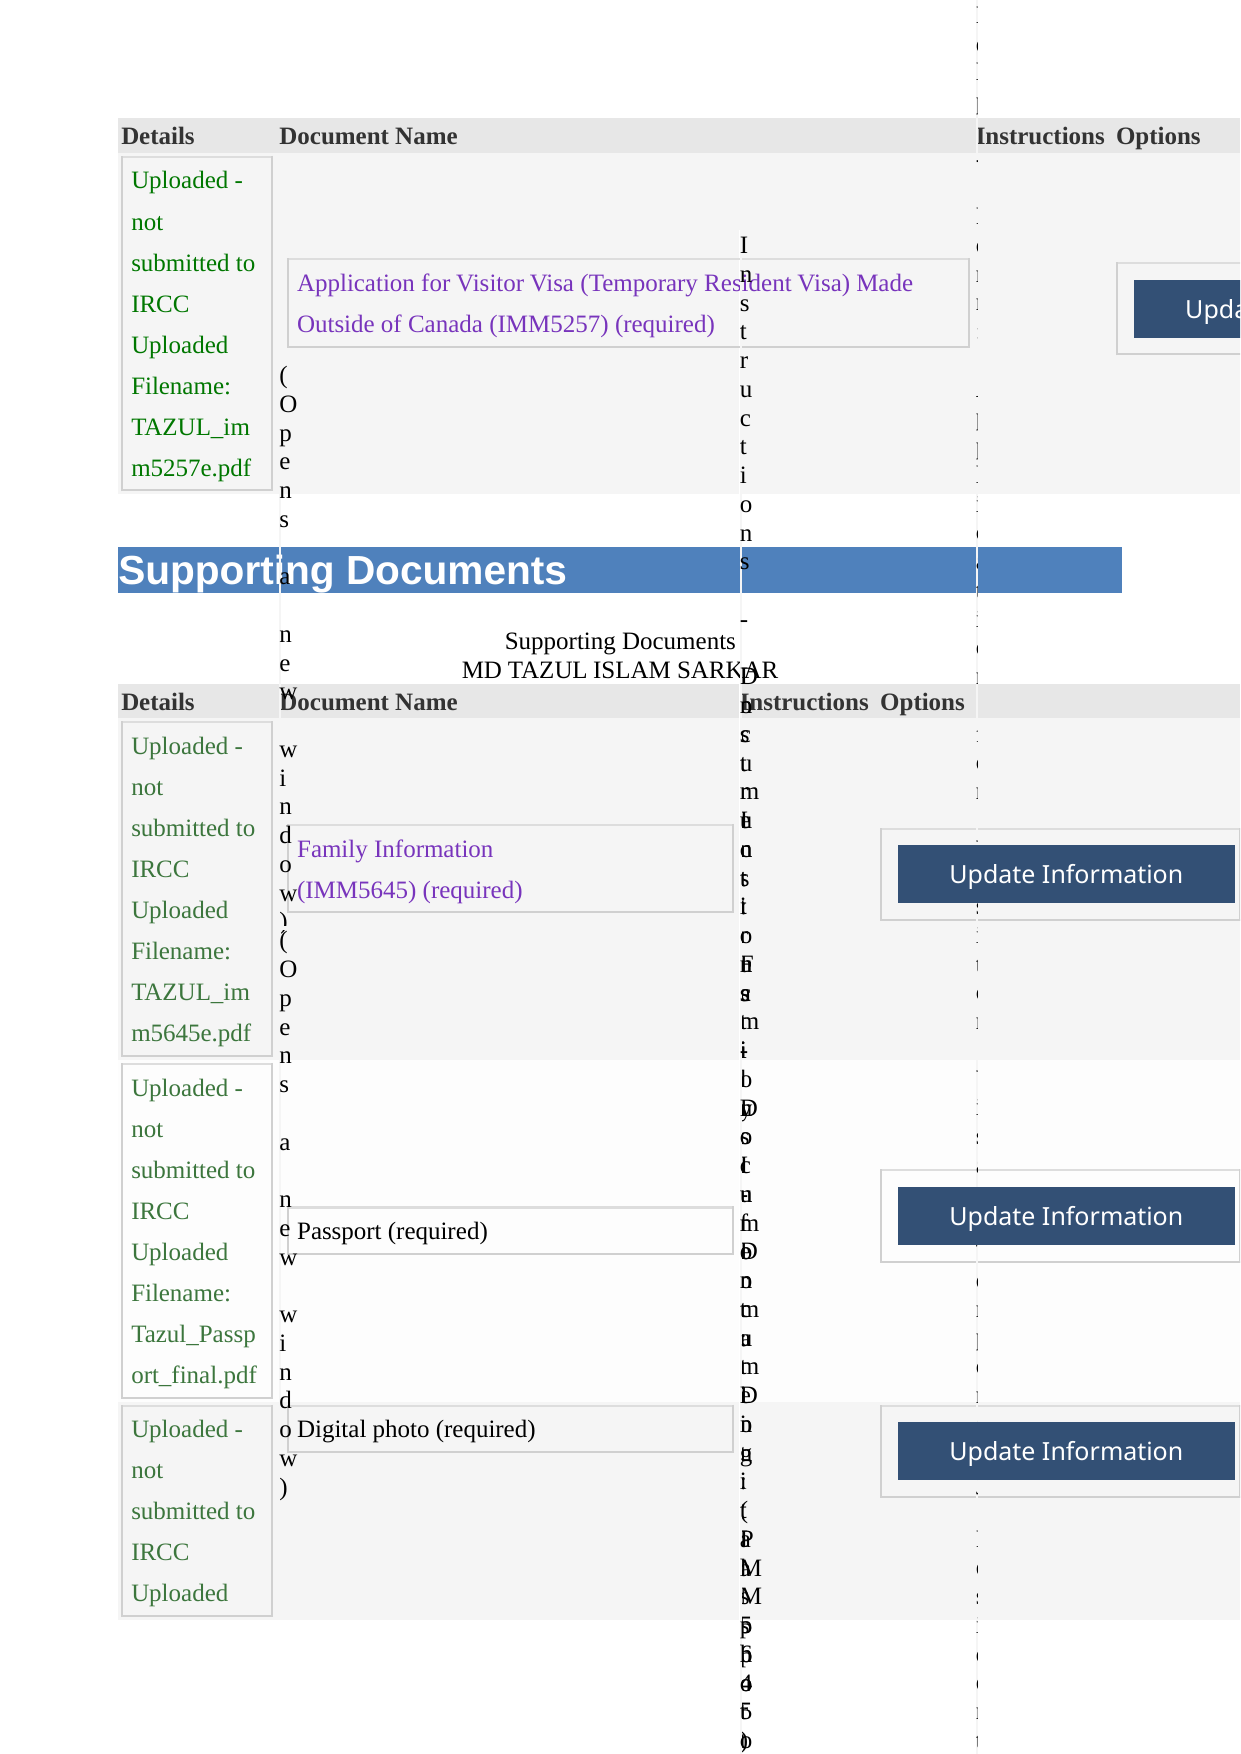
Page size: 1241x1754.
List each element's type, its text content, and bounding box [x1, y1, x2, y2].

table_header Details [118, 118, 276, 153]
subtitle Supporting Documents [742, 547, 976, 593]
table_cell Application for Visitor Visa (Temporary Resident Visa) Made Outside of Canada (IMM5257) (required) [276, 153, 973, 926]
table_cell [743, 847, 748, 856]
table_cell Passport (required) [281, 1060, 737, 1402]
table_cell [742, 1060, 877, 1402]
table_cell Uploaded - not submitted to IRCC Uploaded Filename: Tazul_Passport_final.pdf [118, 1060, 276, 1402]
table_cell [1118, 264, 1240, 353]
table_cell [743, 1307, 748, 1316]
table_cell Digital photo (required) [276, 1402, 737, 1620]
table_cell [877, 1402, 976, 1620]
table_cell [742, 718, 877, 1060]
table_cell [743, 1278, 748, 1287]
table_cell [978, 1407, 1239, 1496]
table_cell [877, 718, 976, 1060]
table_cell [978, 718, 1240, 828]
table_cell [978, 1498, 1240, 1620]
table_cell [744, 1101, 753, 1114]
table_cell [743, 1364, 748, 1373]
table_cell Uploaded - not submitted to IRCC Uploaded [118, 1402, 276, 1620]
table_header Instructions [978, 118, 1113, 153]
table_cell [978, 1263, 1240, 1402]
table_cell [882, 830, 976, 919]
table_cell [882, 1407, 976, 1496]
table_cell [743, 1019, 748, 1028]
text Supporting Documents MD TAZUL ISLAM SARKAR [118, 626, 279, 684]
table_cell [973, 114, 1113, 501]
table_cell [743, 1192, 748, 1201]
table_header Document Name [281, 684, 737, 718]
table_header Details [118, 684, 276, 718]
table_header Options [877, 684, 976, 718]
table_cell [1113, 153, 1240, 494]
table_cell [978, 1060, 1240, 1169]
table_cell [877, 1060, 976, 1402]
table_header Document Name [276, 118, 973, 153]
table_cell [978, 1171, 1239, 1261]
table_cell [744, 1244, 753, 1258]
table_cell [978, 921, 1240, 1060]
table_header Instructions [742, 684, 877, 718]
text Supporting Documents MD TAZUL ISLAM SARKAR [742, 626, 976, 684]
table_cell [882, 1171, 976, 1261]
table_cell Uploaded - not submitted to IRCC Uploaded Filename: TAZUL_imm5257e.pdf [118, 153, 276, 494]
text Supporting Documents MD TAZUL ISLAM SARKAR [281, 626, 740, 684]
table_cell Uploaded - not submitted to IRCC Uploaded Filename: TAZUL_imm5645e.pdf [118, 718, 276, 1060]
table_cell Family Information (IMM5645) (required) [276, 718, 737, 1501]
table_header Options [1113, 118, 1240, 153]
table_cell [978, 830, 1239, 919]
subtitle Supporting Documents [281, 547, 740, 593]
subtitle Supporting Documents [978, 547, 1122, 593]
table_cell [743, 933, 748, 942]
table_cell [744, 1388, 753, 1402]
subtitle Supporting Documents [118, 547, 279, 593]
table_cell [740, 1402, 877, 1622]
text Supporting Documents MD TAZUL ISLAM SARKAR [978, 626, 1122, 684]
table_header [978, 684, 1240, 718]
